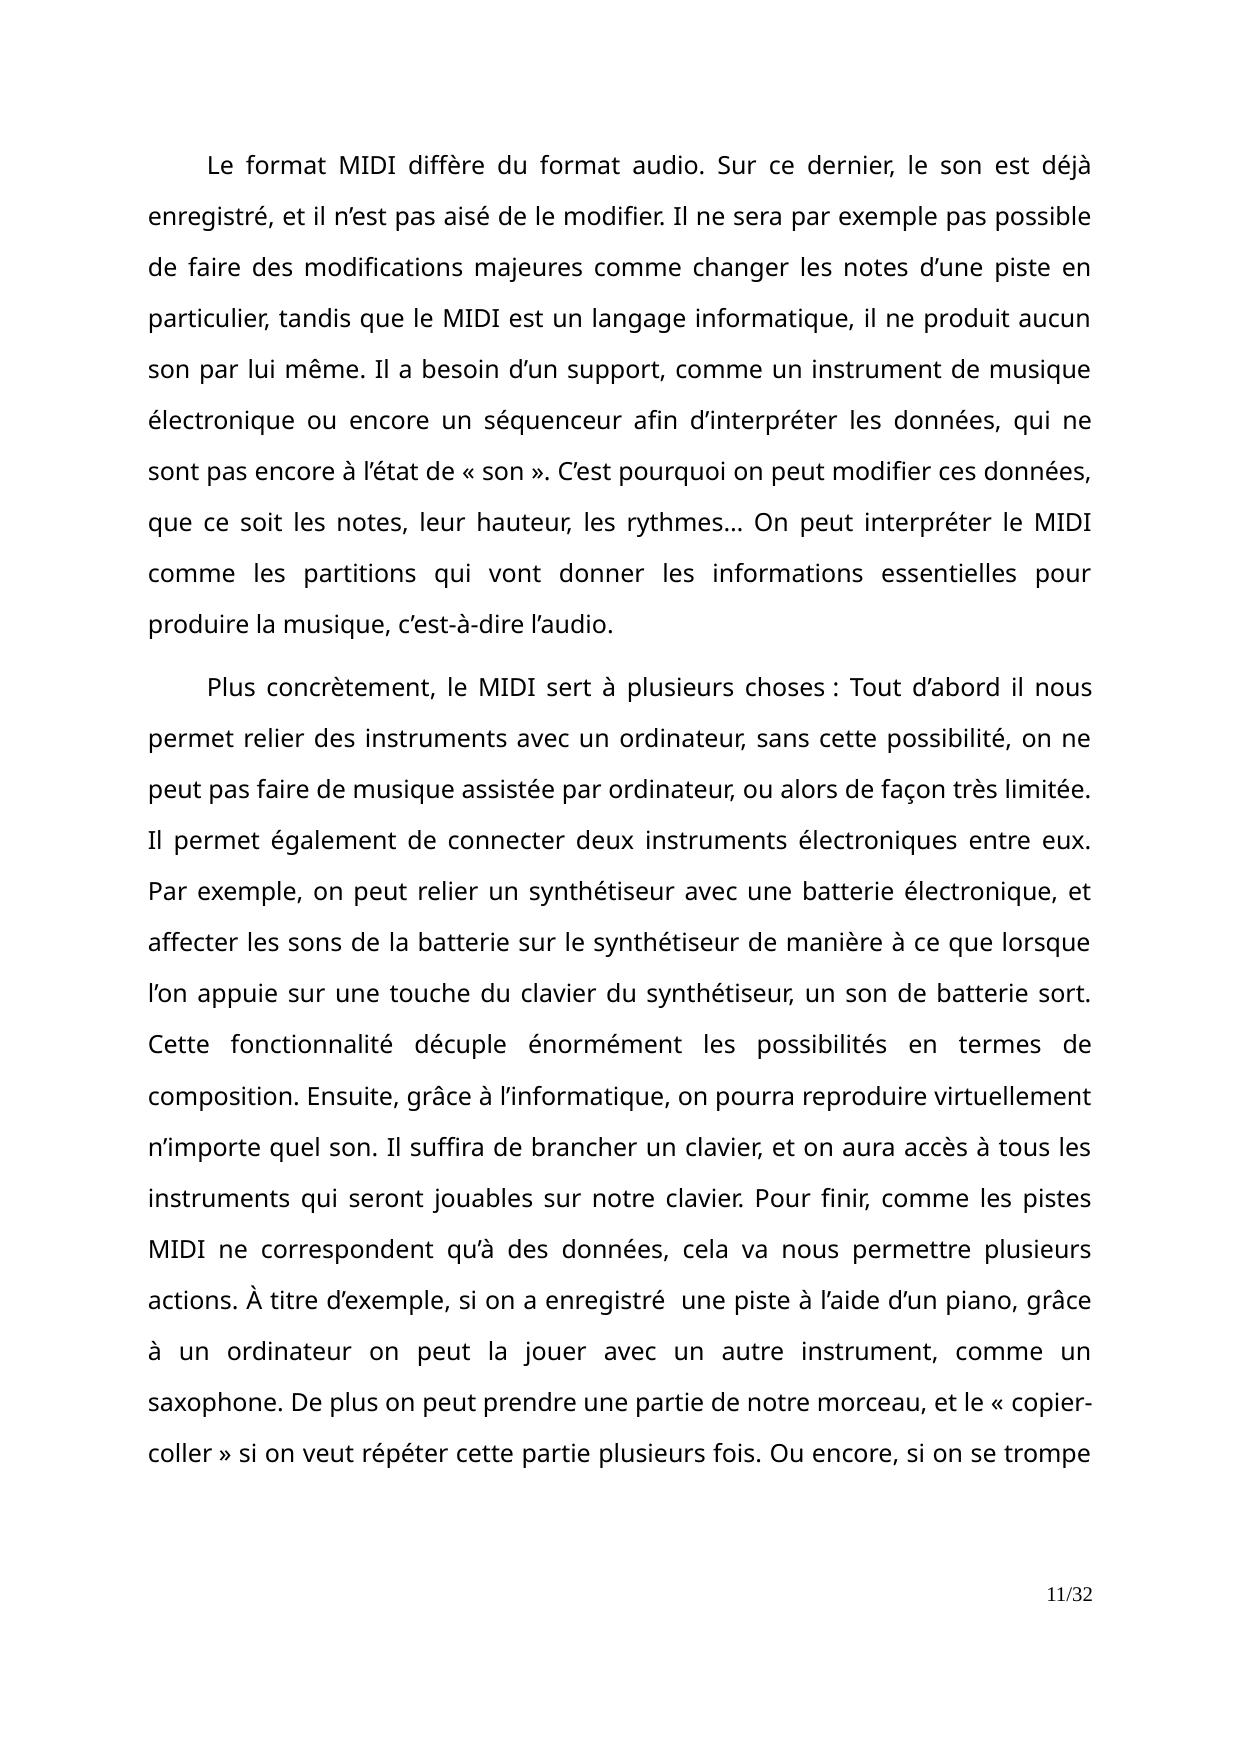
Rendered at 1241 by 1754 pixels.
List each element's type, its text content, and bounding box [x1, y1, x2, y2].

text Plus concrètement, le MIDI sert à plusieurs choses : Tout d’abord il nous permet relier des instruments avec un ordinateur, sans cette possibilité, on ne peut pas faire de musique assistée par ordinateur, ou alors de façon très limitée. Il permet également de connecter deux instruments électroniques entre eux. Par exemple, on peut relier un synthétiseur avec une batterie électronique, et affecter les sons de la batterie sur le synthétiseur de manière à ce que lorsque l’on appuie sur une touche du clavier du synthétiseur, un son de batterie sort. Cette fonctionnalité décuple énormément les possibilités en termes de composition. Ensuite, grâce à l’informatique, on pourra reproduire virtuellement n’importe quel son. Il suffira de brancher un clavier, et on aura accès à tous les instruments qui seront jouables sur notre clavier. Pour finir, comme les pistes MIDI ne correspondent qu’à des données, cela va nous permettre plusieurs actions. À titre d’exemple, si on a enregistré une piste à l’aide d’un piano, grâce à un ordinateur on peut la jouer avec un autre instrument, comme un saxophone. De plus on peut prendre une partie de notre morceau, et le « copier-coller » si on veut répéter cette partie plusieurs fois. Ou encore, si on se trompe [148, 670, 1093, 1469]
text Le format MIDI diffère du format audio. Sur ce dernier, le son est déjà enregistré, et il n’est pas aisé de le modifier. Il ne sera par exemple pas possible de faire des modifications majeures comme changer les notes d’une piste en particulier, tandis que le MIDI est un langage informatique, il ne produit aucun son par lui même. Il a besoin d’un support, comme un instrument de musique électronique ou encore un séquenceur afin d’interpréter les données, qui ne sont pas encore à l’état de « son ». C’est pourquoi on peut modifier ces données, que ce soit les notes, leur hauteur, les rythmes… On peut interpréter le MIDI comme les partitions qui vont donner les informations essentielles pour produire la musique, c’est-à-dire l’audio. [148, 148, 1093, 641]
